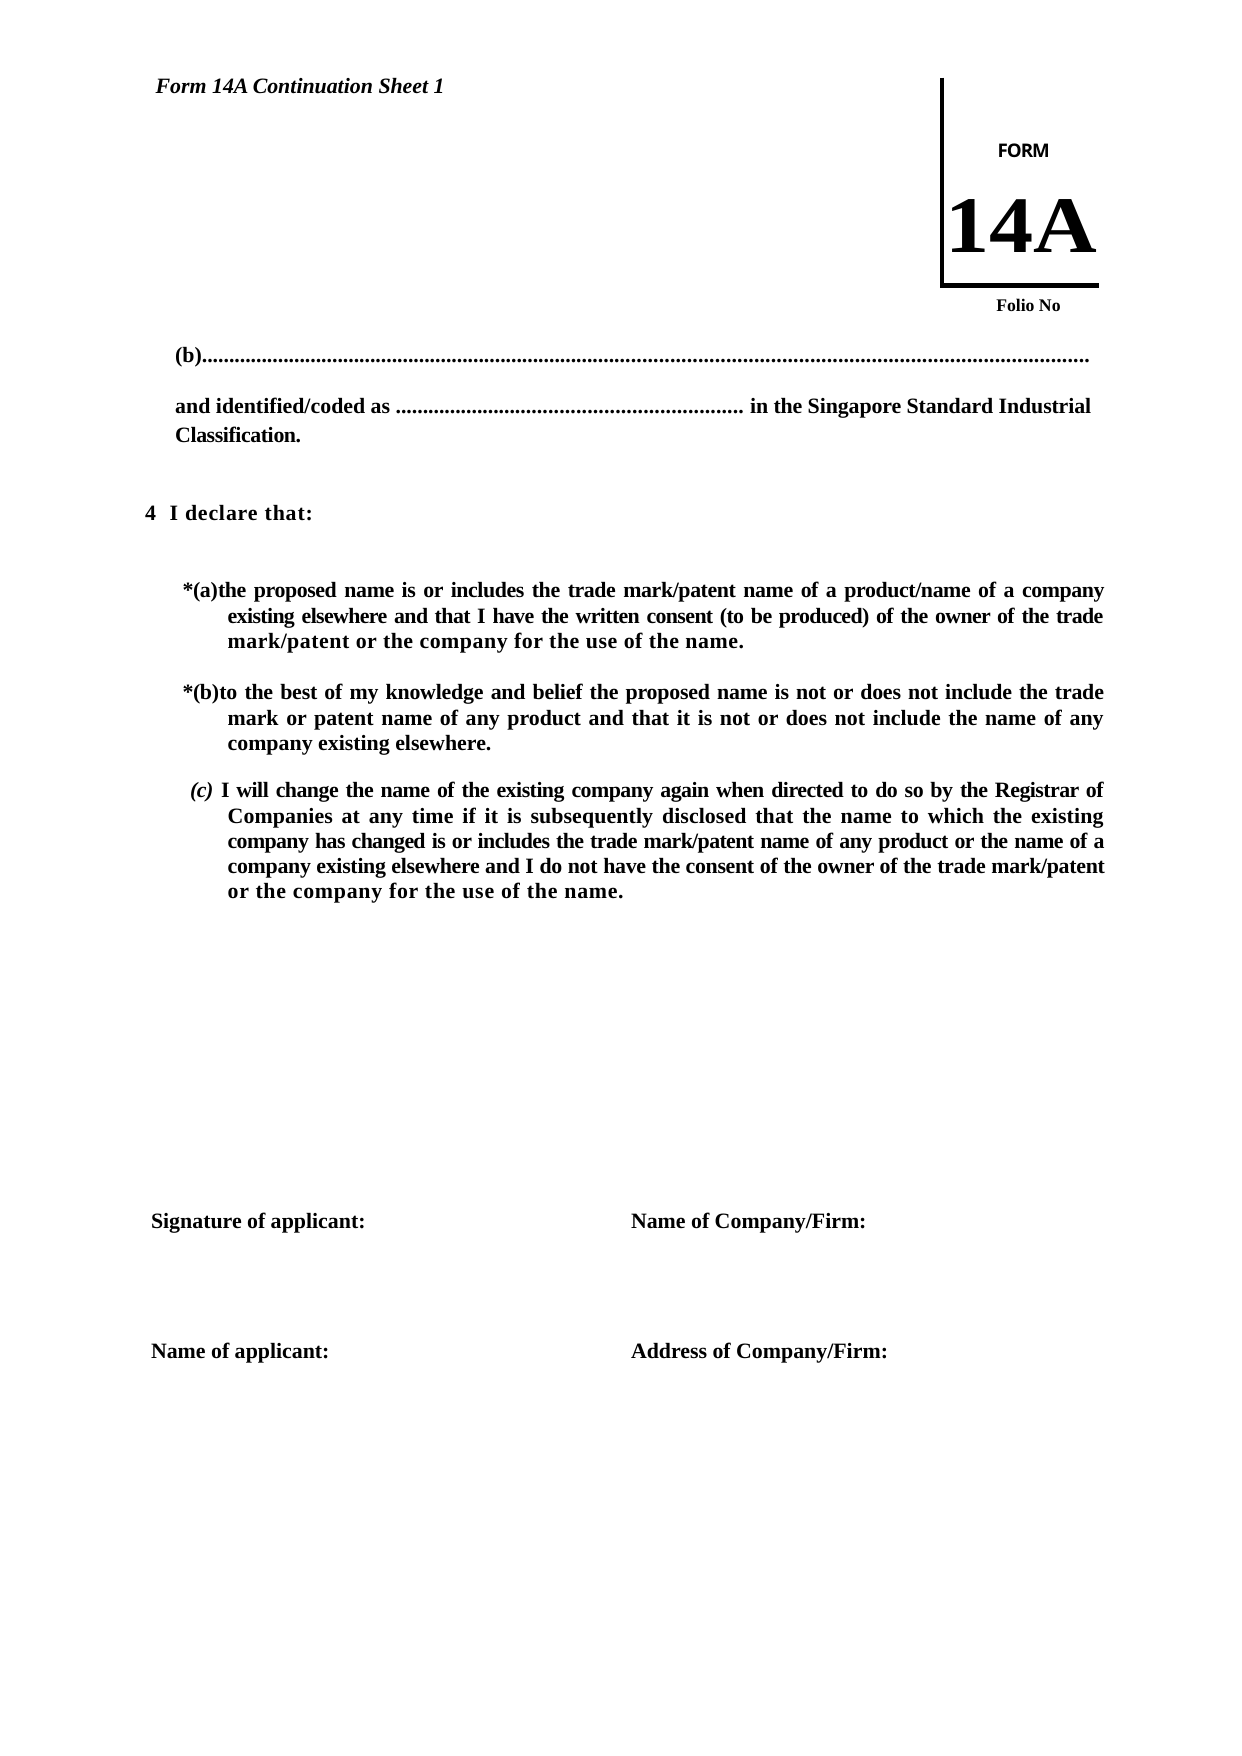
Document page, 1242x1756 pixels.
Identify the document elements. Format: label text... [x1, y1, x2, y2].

text Folio No [145, 295, 1060, 315]
list to the best of my knowledge and belief the proposed name is not or does not include the trade mark or patent name of any product and that it is not or does not include the name of any company existing elsewhere. [182, 679, 1105, 755]
table_cell 14A [944, 163, 1099, 283]
table_cell Name of applicant: [145, 1333, 625, 1499]
table_cell FORM [944, 78, 1099, 163]
text Classification. [175, 422, 1105, 447]
text 4 I declare that: [145, 500, 1105, 525]
table_header Name of Company/Firm: <o.name> [625, 1203, 1105, 1333]
text and identified/coded as in the Singapore Standard Industrial [175, 393, 1105, 418]
table_header Signature of applicant: [145, 1203, 625, 1333]
text (b) [175, 342, 1105, 367]
table_header [942, 73, 1099, 77]
table_cell Address of Company/Firm: <get_company_full_address(o.company_id)> [625, 1333, 1105, 1499]
list the proposed name is or includes the trade mark/patent name of a product/name of a company existing elsewhere and that I have the written consent (to be produced) of the owner of the trade mark/patent or the company for the use of the name. [182, 577, 1105, 653]
text (c) I will change the name of the existing company again when directed to do so by the Registrar of Companies at any time if it is subsequently disclosed that the name to which the existing company has changed is or includes the trade mark/patent name of any product or the name of a company existing elsewhere and I do not have the consent of the owner of the trade mark/patent or the company for the use of the name. [190, 777, 1105, 903]
table_header Form 14A Continuation Sheet 1 [145, 73, 942, 163]
table_cell [145, 163, 940, 283]
